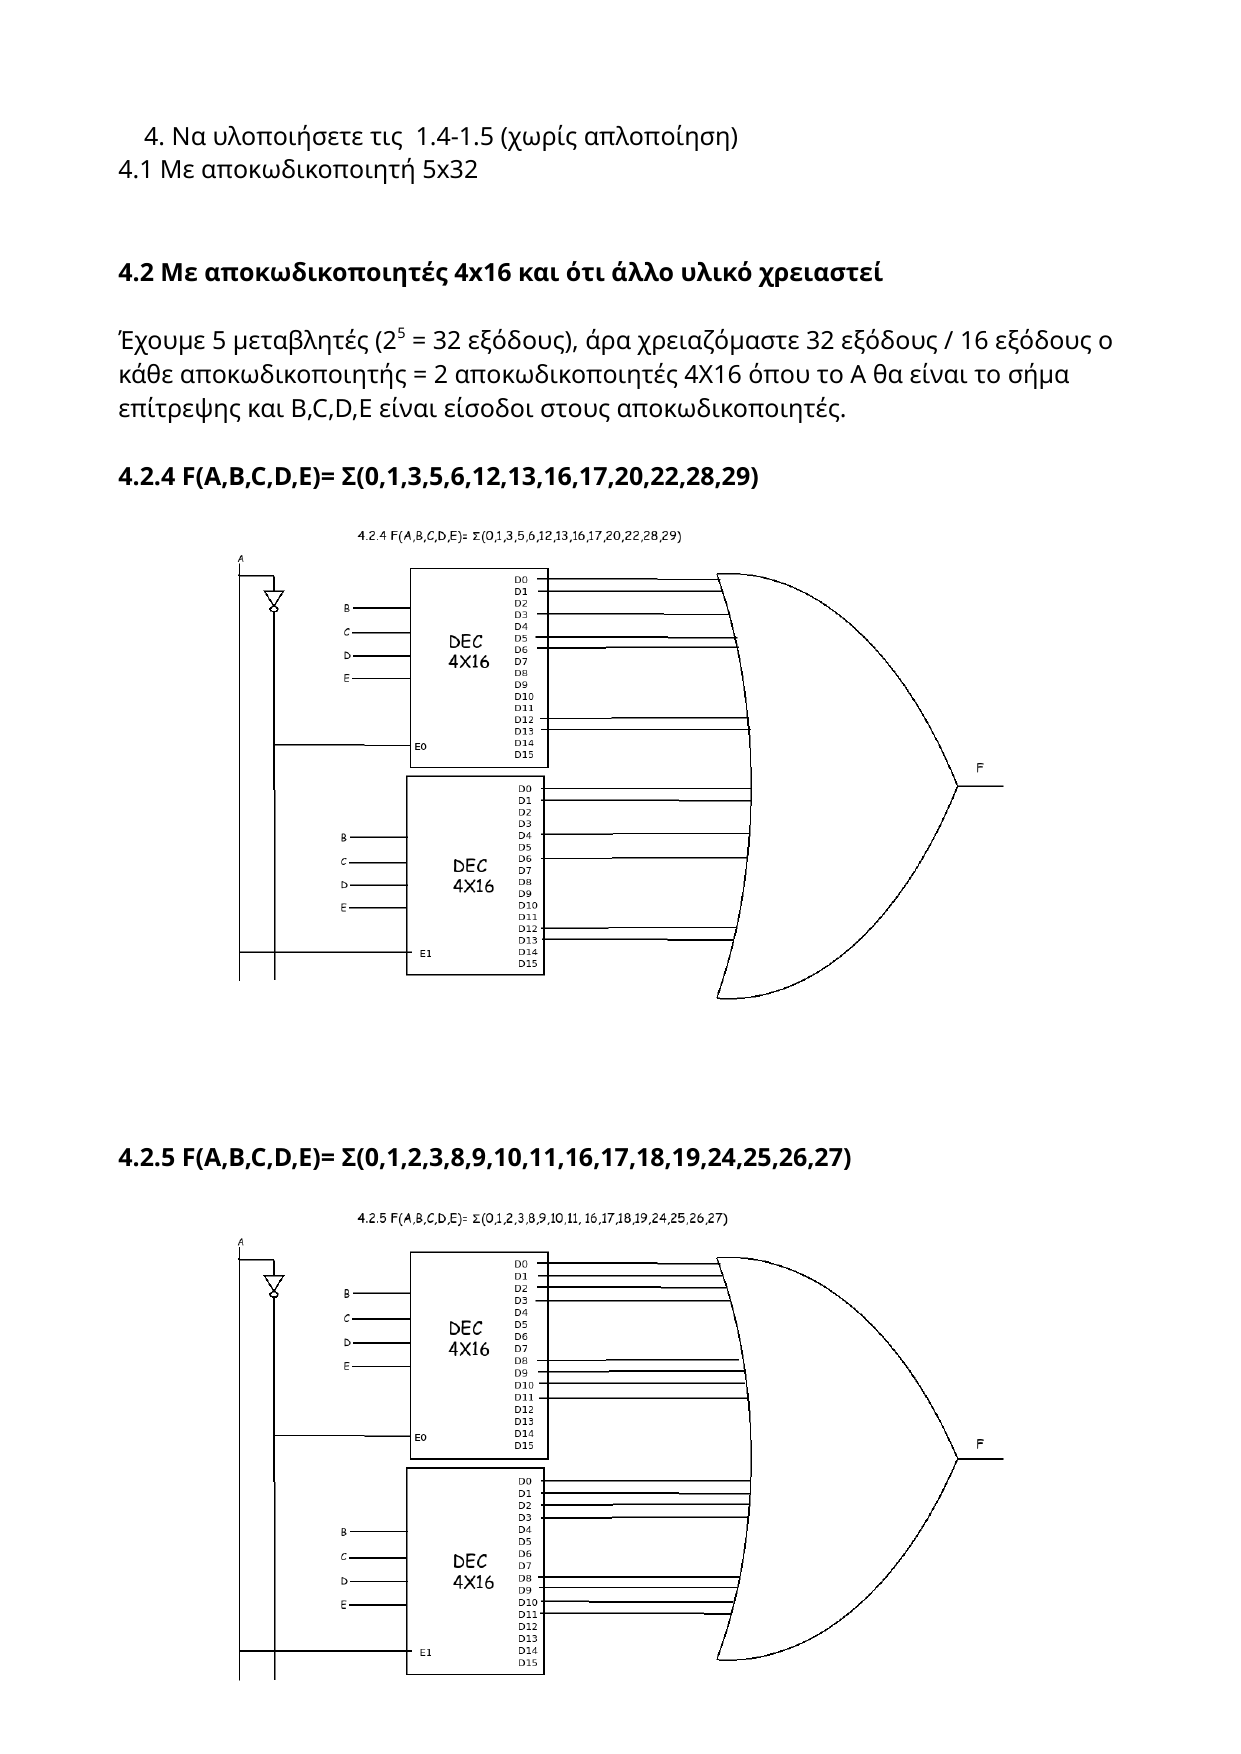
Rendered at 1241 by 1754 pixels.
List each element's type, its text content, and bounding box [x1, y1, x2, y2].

text 4. Να υλοποιήσετε τις 1.4-1.5 (χωρίς απλοποίηση) [118, 118, 1122, 152]
text 4.2.5 F(A,B,C,D,E)= Σ(0,1,2,3,8,9,10,11,16,17,18,19,24,25,26,27) [118, 1140, 1122, 1174]
picture [236, 1208, 1004, 1681]
text 4.2 Με αποκωδικοποιητές 4x16 και ότι άλλο υλικό χρειαστεί [118, 254, 1122, 288]
text Έχουμε 5 μεταβλητές (25 = 32 εξόδους), άρα χρειαζόμαστε 32 εξόδους / 16 εξόδους ο κάθε αποκωδικοποιητής = 2 αποκωδικοποιητές 4Χ16 όπου το Α θα είναι το σήμα επίτρεψης και B,C,D,E είναι είσοδοι στους αποκωδικοποιητές. [118, 322, 1122, 425]
text 4.1 Με αποκωδικοποιητή 5x32 [118, 152, 1122, 186]
text 4.2.4 F(A,B,C,D,E)= Σ(0,1,3,5,6,12,13,16,17,20,22,28,29) [118, 459, 1122, 493]
picture [236, 526, 1004, 1000]
